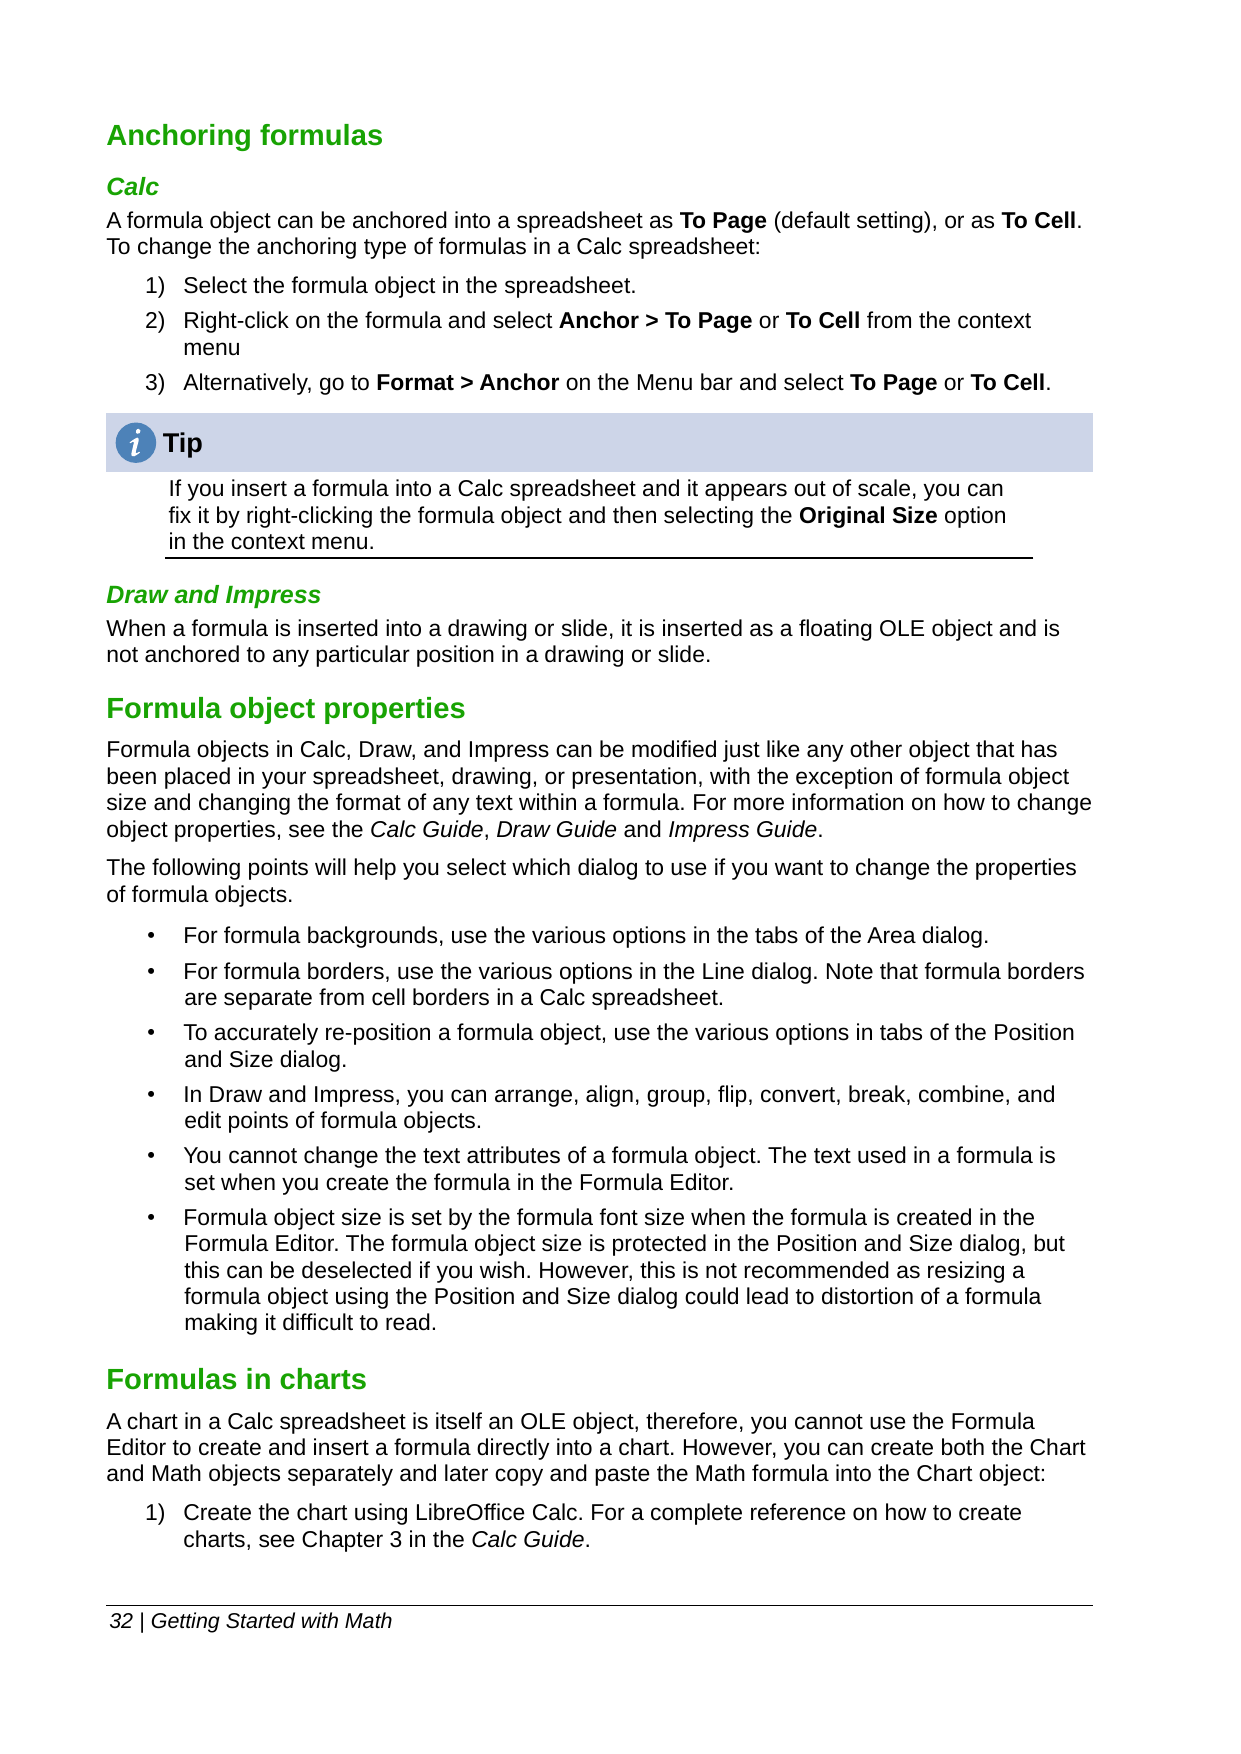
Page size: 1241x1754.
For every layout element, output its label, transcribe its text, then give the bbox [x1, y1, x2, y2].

text If you insert a formula into a Calc spreadsheet and it appears out of scale, you can fix it by right-clicking the formula object and then selecting the Original Size option in the context menu. [165, 472, 1033, 557]
text When a formula is inserted into a drawing or slide, it is inserted as a floating OLE object and is not anchored to any particular position in a drawing or slide. [106, 615, 1093, 667]
list Right-click on the formula and select Anchor > To Page or To Cell from the context menu [165, 307, 1093, 360]
list For formula backgrounds, use the various options in the tabs of the Area dialog. [144, 919, 1093, 949]
subtitle Formula object properties [106, 691, 1093, 725]
list You cannot change the text attributes of a formula object. The text used in a formula is set when you create the formula in the Formula Editor. [144, 1139, 1093, 1195]
text A formula object can be anchored into a spreadsheet as To Page (default setting), or as To Cell. To change the anchoring type of formulas in a Calc spreadsheet: [106, 207, 1093, 260]
list In Draw and Impress, you can arrange, align, group, flip, convert, break, combine, and edit points of formula objects. [144, 1078, 1093, 1133]
list Formula object size is set by the formula font size when the formula is created in the Formula Editor. The formula object size is protected in the Position and Size dialog, but this can be deselected if you wish. However, this is not recommended as resizing a formula object using the Position and Size dialog could lead to distortion of a formula making it difficult to read. [144, 1201, 1093, 1339]
list Select the formula object in the spreadsheet. [165, 272, 1093, 298]
list Create the chart using LibreOffice Calc. For a complete reference on how to create charts, see Chapter 3 in the Calc Guide. [165, 1499, 1093, 1552]
subtitle Tip [106, 413, 1093, 472]
subtitle Formulas in charts [106, 1362, 1093, 1396]
subtitle Draw and Impress [106, 580, 1093, 609]
subtitle Anchoring formulas [106, 118, 1093, 152]
list To accurately re-position a formula object, use the various options in tabs of the Position and Size dialog. [144, 1016, 1093, 1072]
text Formula objects in Calc, Draw, and Impress can be modified just like any other object that has been placed in your spreadsheet, drawing, or presentation, with the exception of formula object size and changing the format of any text within a formula. For more information on how to change object properties, see the Calc Guide, Draw Guide and Impress Guide. [106, 736, 1093, 842]
list Alternatively, go to Format > Anchor on the Menu bar and select To Page or To Cell. [165, 369, 1093, 395]
text The following points will help you select which dialog to use if you want to change the properties of formula objects. [106, 854, 1093, 907]
list For formula borders, use the various options in the Line dialog. Note that formula borders are separate from cell borders in a Calc spreadsheet. [144, 955, 1093, 1010]
text A chart in a Calc spreadsheet is itself an OLE object, therefore, you cannot use the Formula Editor to create and insert a formula directly into a chart. However, you can create both the Chart and Math objects separately and later copy and paste the Math formula into the Chart object: [106, 1408, 1093, 1487]
subtitle Calc [106, 172, 1093, 201]
